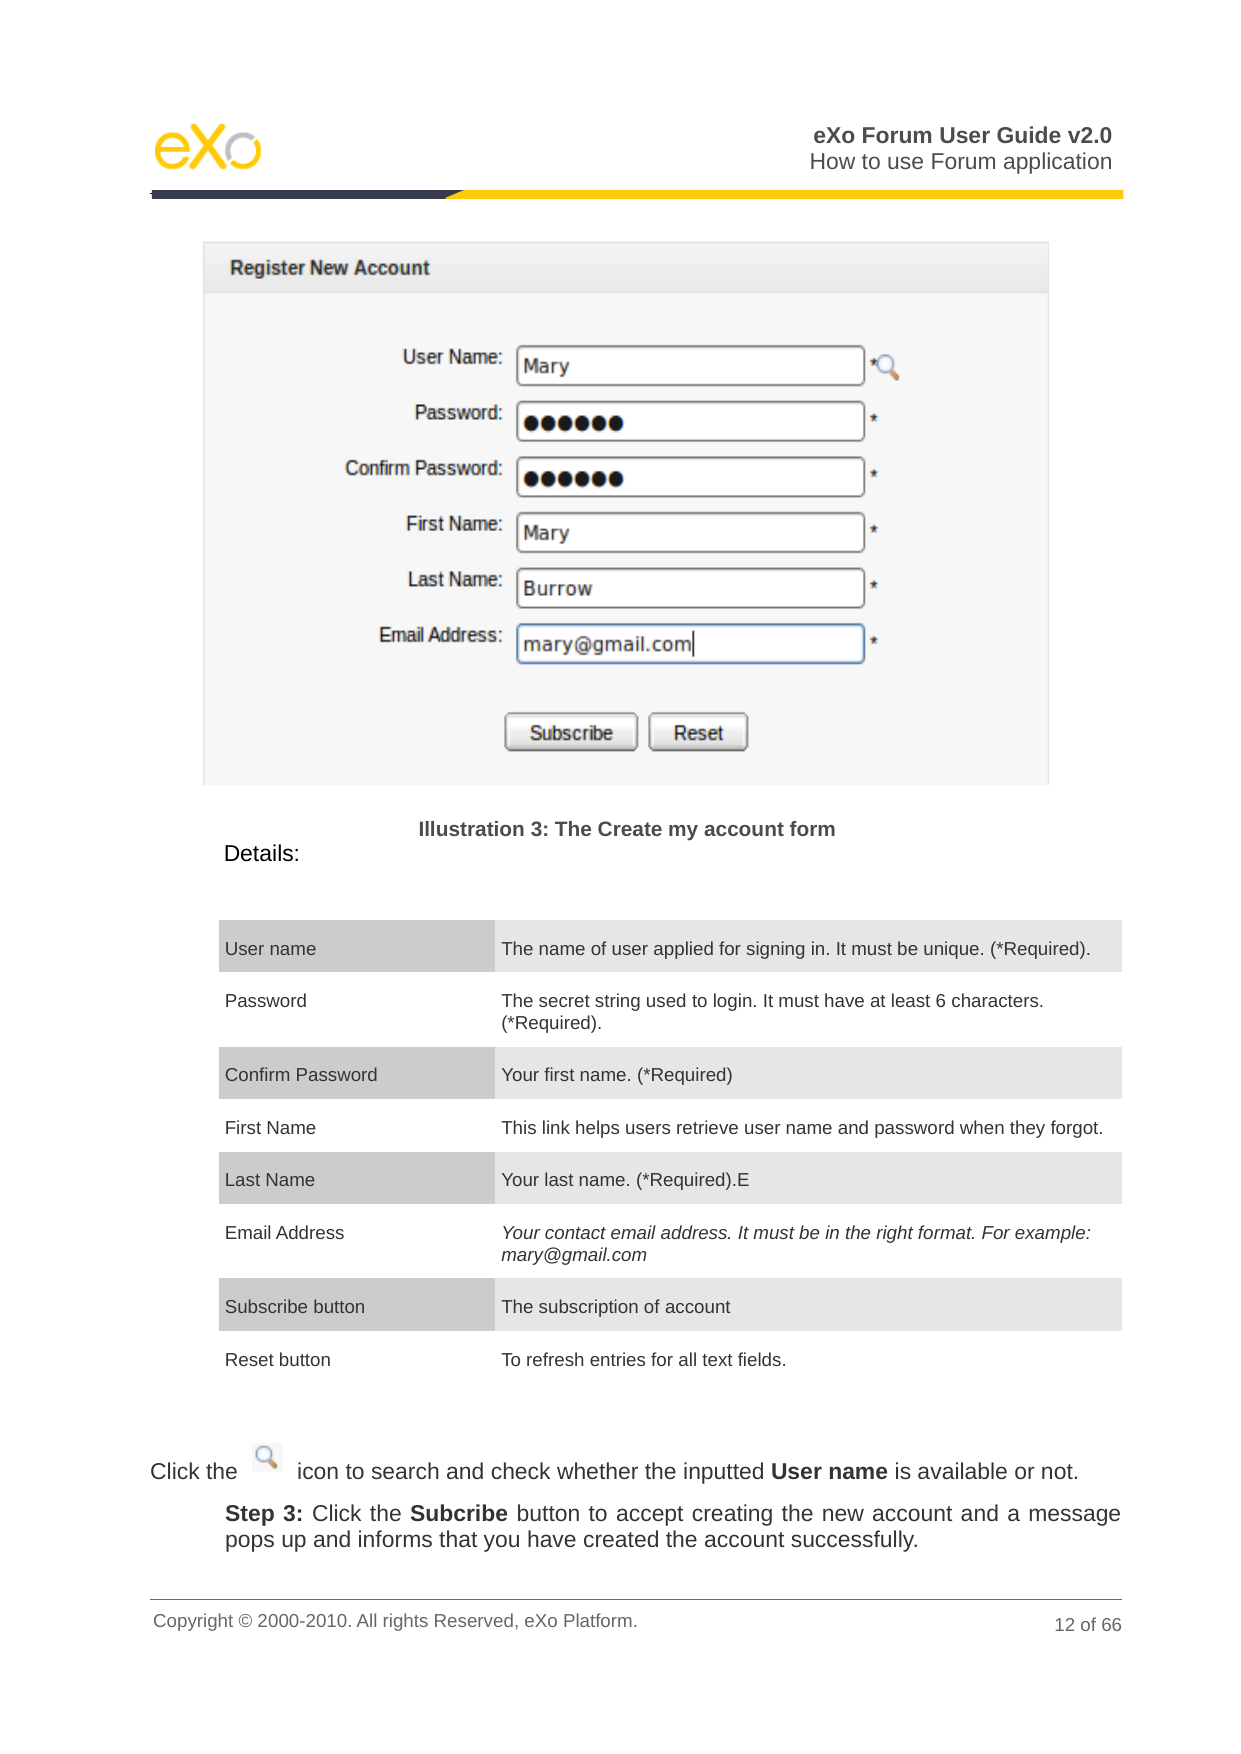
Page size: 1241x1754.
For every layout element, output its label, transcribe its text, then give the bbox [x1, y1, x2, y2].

table_cell Your last name. (*Required).E [495, 1152, 1122, 1204]
list Step 3: Click the Subcribe button to accept creating the new account and a message pops up and informs that you have created the account successfully. [187, 1499, 1122, 1552]
picture [200, 240, 1049, 785]
table_cell The secret string used to login. It must have at least 6 characters. (*Required). [495, 973, 1122, 1047]
table_cell Last Name [219, 1152, 495, 1204]
table_cell First Name [219, 1099, 495, 1152]
table_cell Email Address [219, 1204, 495, 1278]
table_cell The subscription of account [495, 1278, 1122, 1331]
table_cell Subscribe button [219, 1278, 495, 1331]
table_cell This link helps users retrieve user name and password when they forgot. [495, 1099, 1122, 1152]
text Click the icon to search and check whether the inputted User name is available or not. [150, 1436, 1122, 1484]
table_header User name [219, 920, 495, 972]
table_cell Your contact email address. It must be in the right format. For example: mary@gmail.com [495, 1204, 1122, 1278]
text Details: [150, 223, 1122, 867]
text Illustration 3: The Create my account form [177, 298, 1077, 840]
table_cell Password [219, 973, 495, 1047]
picture [251, 1443, 283, 1472]
table_cell Reset button [219, 1331, 495, 1383]
picture [155, 123, 262, 170]
picture [151, 190, 1124, 199]
table_cell Confirm Password [219, 1047, 495, 1099]
table_header The name of user applied for signing in. It must be unique. (*Required). [495, 920, 1122, 972]
table_cell Your first name. (*Required) [495, 1047, 1122, 1099]
table_cell To refresh entries for all text fields. [495, 1331, 1122, 1383]
